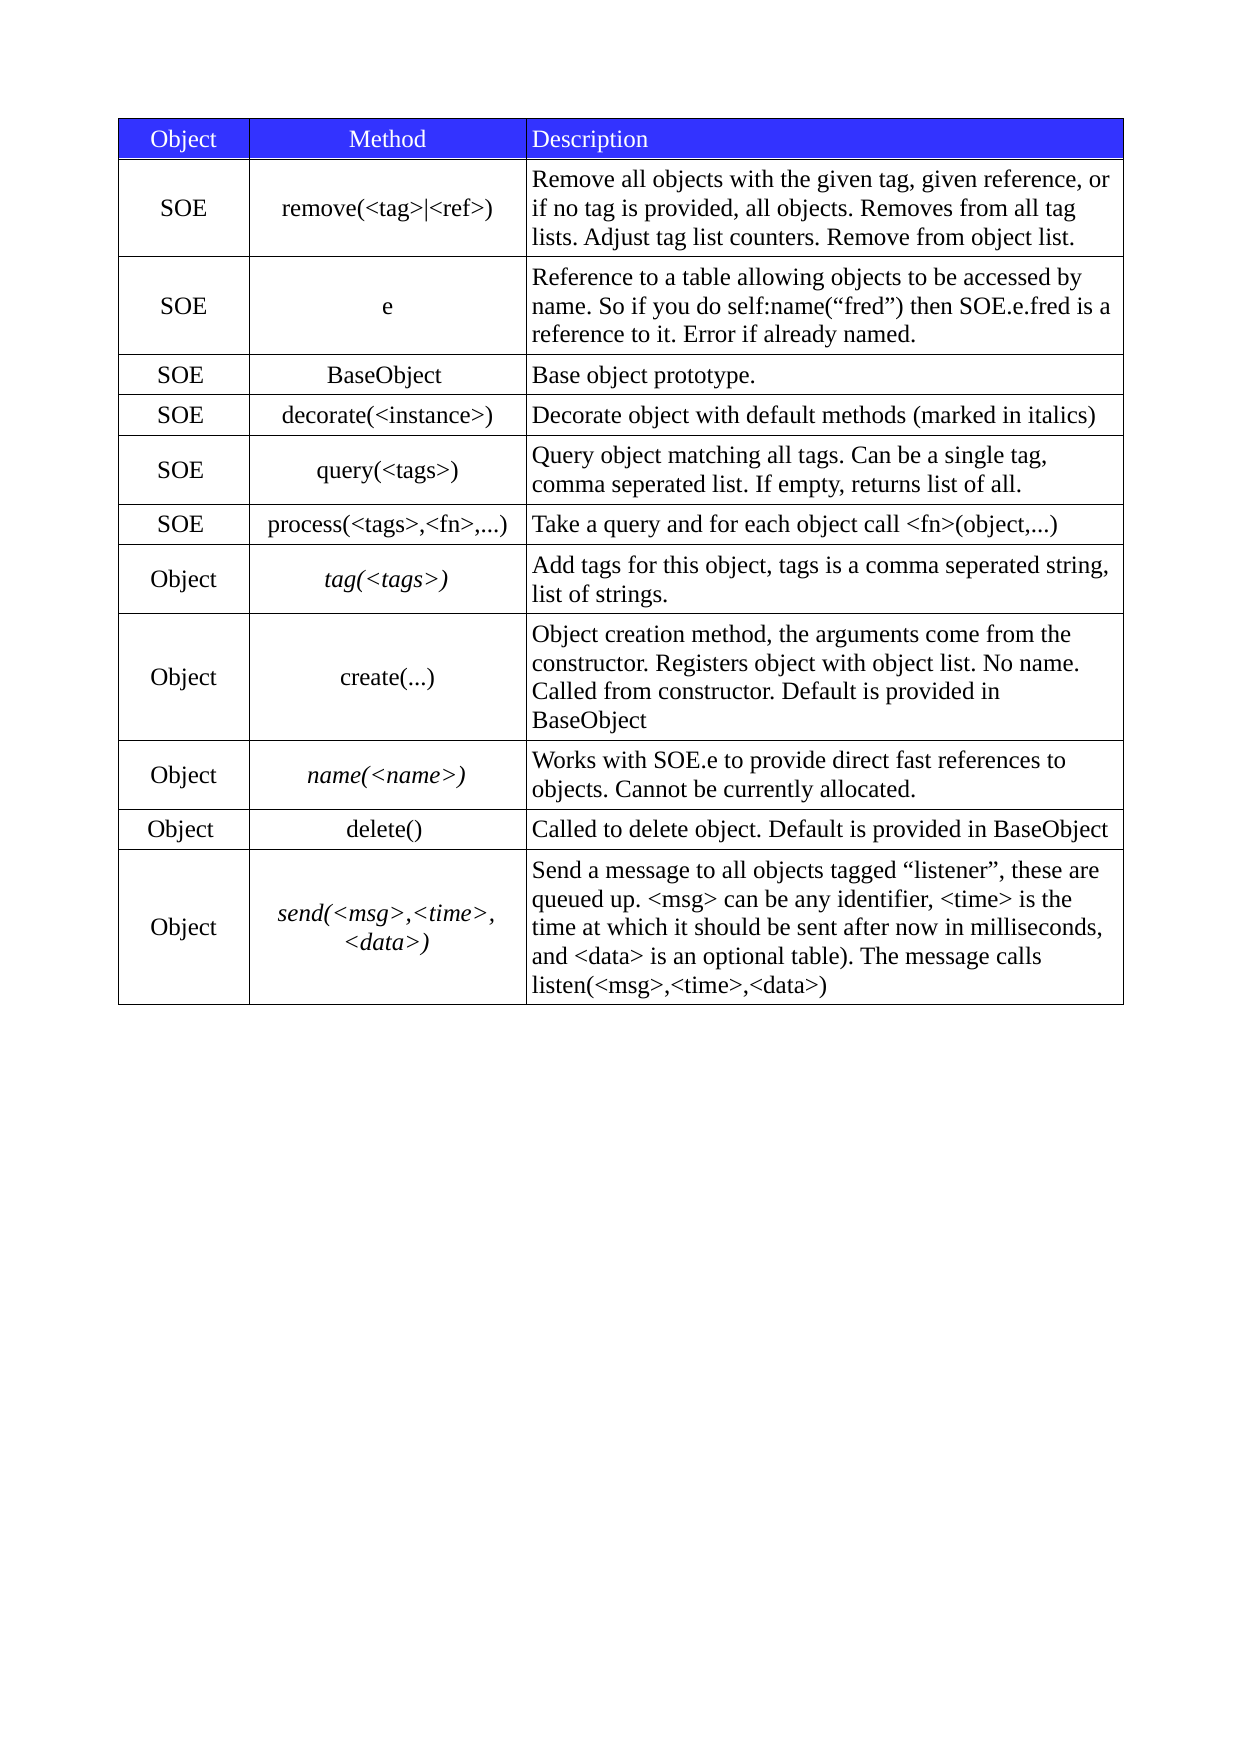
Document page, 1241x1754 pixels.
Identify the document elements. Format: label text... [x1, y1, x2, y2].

table_cell SOE [119, 160, 249, 256]
table_cell Reference to a table allowing objects to be accessed by name. So if you do self:name(“fred”) then SOE.e.fred is a reference to it. Error if already named. [527, 257, 1123, 354]
table_cell Called to delete object. Default is provided in BaseObject [527, 810, 1123, 849]
table_cell Works with SOE.e to provide direct fast references to objects. Cannot be currently allocated. [527, 741, 1123, 809]
table_cell BaseObject [250, 355, 526, 394]
table_cell name(<name>) [250, 741, 526, 809]
table_cell tag(<tags>) [250, 545, 526, 613]
table_cell Object [119, 850, 249, 1004]
table_cell SOE [119, 257, 249, 354]
table_cell delete() [250, 810, 526, 849]
table_cell remove(<tag>|<ref>) [250, 160, 526, 256]
table_cell Query object matching all tags. Can be a single tag, comma seperated list. If empty, returns list of all. [527, 436, 1123, 504]
table_cell Base object prototype. [527, 355, 1123, 394]
table_cell Object [119, 741, 249, 809]
table_cell e [250, 257, 526, 354]
table_cell create(...) [250, 614, 526, 740]
table_cell query(<tags>) [250, 436, 526, 504]
table_cell process(<tags>,<fn>,...) [250, 505, 526, 544]
table_cell SOE [119, 395, 249, 435]
table_header Method [250, 119, 526, 158]
table_header Description [527, 119, 1123, 158]
table_cell Object [119, 545, 249, 613]
table_cell SOE [119, 505, 249, 544]
table_cell Object [119, 810, 249, 849]
table_cell send(<msg>,<time>, <data>) [250, 850, 526, 1004]
table_cell SOE [119, 355, 249, 394]
table_cell Take a query and for each object call <fn>(object,...) [527, 505, 1123, 544]
table_cell SOE [119, 436, 249, 504]
table_cell Remove all objects with the given tag, given reference, or if no tag is provided, all objects. Removes from all tag lists. Adjust tag list counters. Remove from object list. [527, 160, 1123, 256]
table_cell decorate(<instance>) [250, 395, 526, 435]
table_header Object [119, 119, 249, 158]
table_cell Object [119, 614, 249, 740]
table_cell Object creation method, the arguments come from the constructor. Registers object with object list. No name. Called from constructor. Default is provided in BaseObject [527, 614, 1123, 740]
table_cell Send a message to all objects tagged “listener”, these are queued up. <msg> can be any identifier, <time> is the time at which it should be sent after now in milliseconds, and <data> is an optional table). The message calls listen(<msg>,<time>,<data>) [527, 850, 1123, 1004]
table_cell Decorate object with default methods (marked in italics) [527, 395, 1123, 435]
table_cell Add tags for this object, tags is a comma seperated string, list of strings. [527, 545, 1123, 613]
